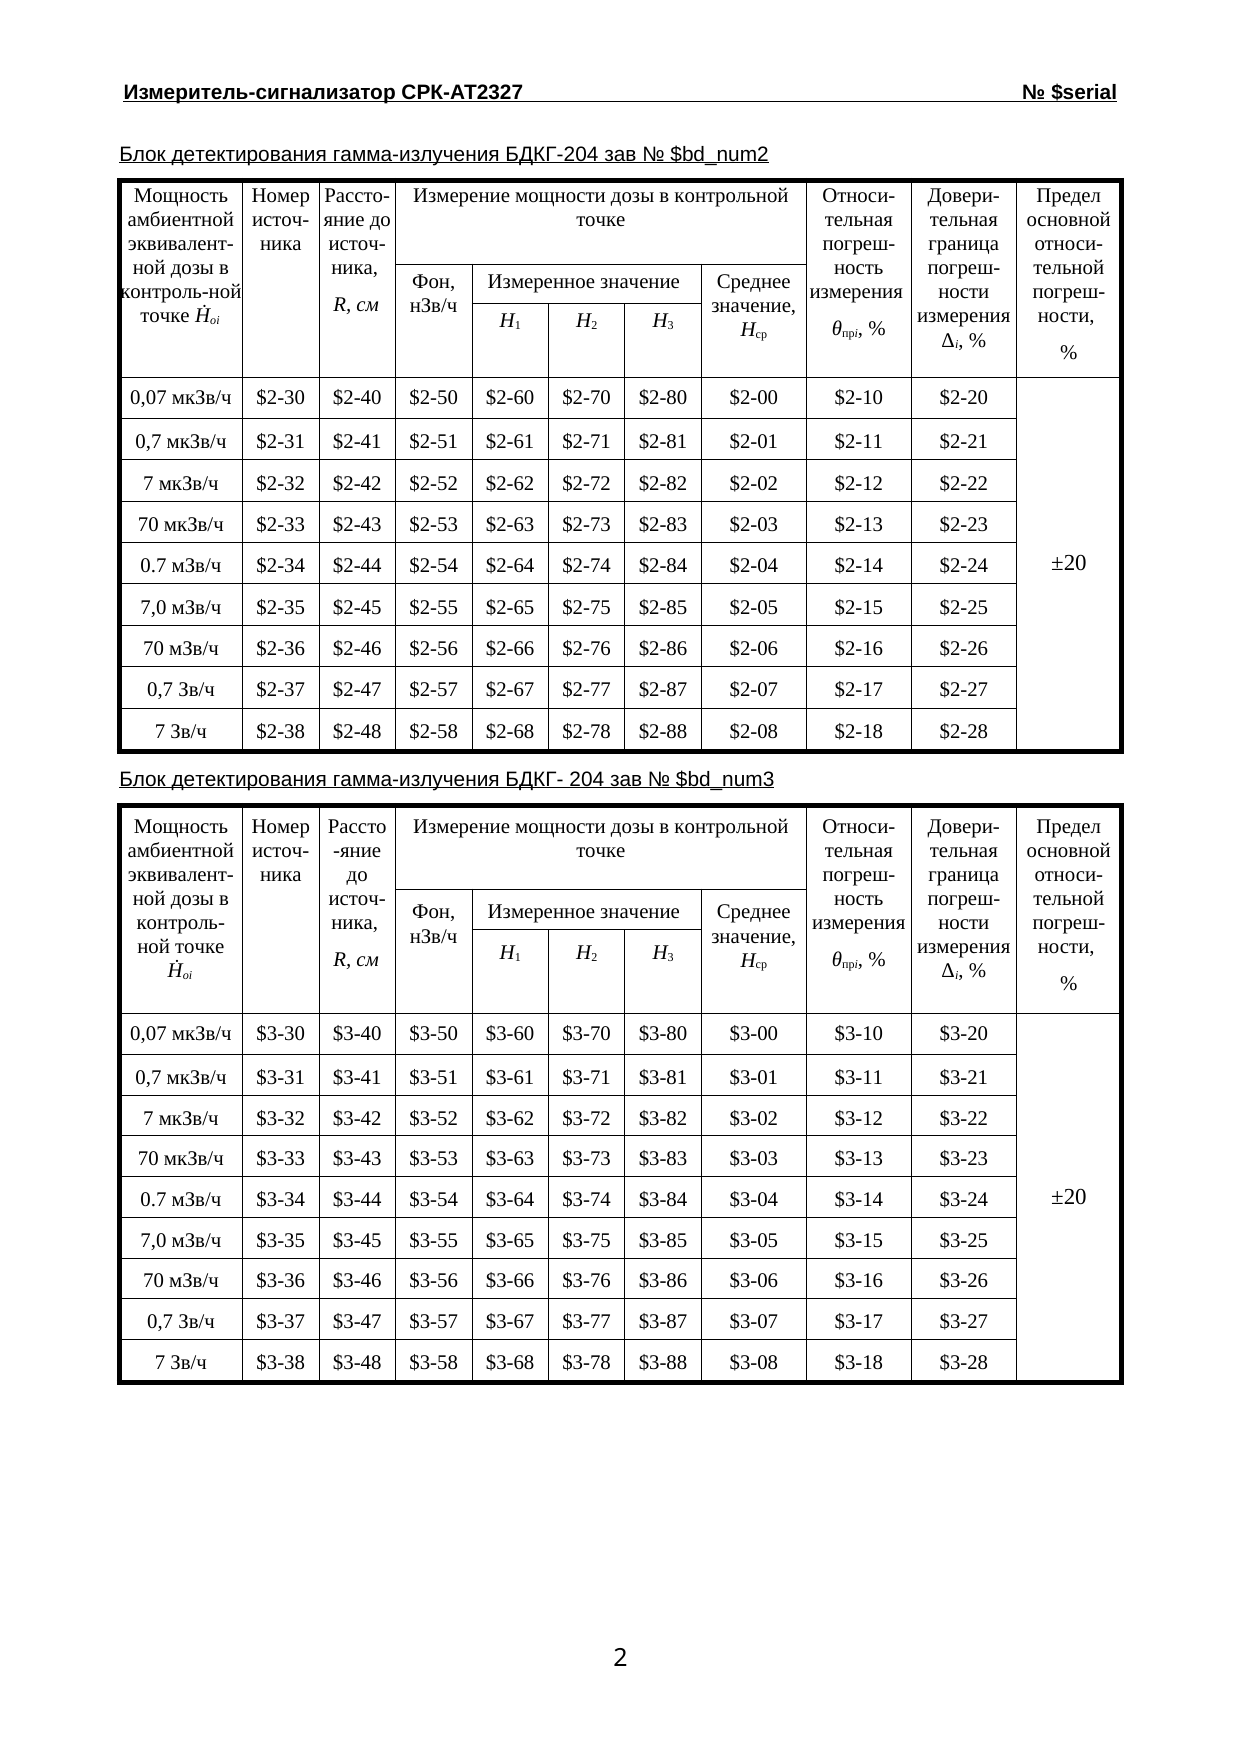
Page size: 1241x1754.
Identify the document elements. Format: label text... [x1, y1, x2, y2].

table_cell H3 [625, 930, 701, 1013]
table_cell $2-74 [549, 543, 624, 583]
table_cell $2-47 [320, 667, 395, 707]
table_cell $2-13 [807, 502, 911, 542]
table_cell $2-83 [625, 502, 701, 542]
table_cell $3-50 [396, 1014, 472, 1054]
table_cell $3-28 [912, 1340, 1016, 1379]
table_cell Мощность амбиентной эквивалент-ной дозы в контроль-ной точке Ḣoi [122, 808, 242, 1013]
table_cell $3-18 [807, 1340, 911, 1379]
table_cell Измерение мощности дозы в контрольной точке [396, 183, 806, 263]
table_cell $2-18 [807, 709, 911, 749]
table_cell $2-62 [473, 460, 548, 501]
table_cell $2-11 [807, 419, 911, 459]
table_cell $3-41 [320, 1055, 395, 1094]
table_cell $3-54 [396, 1177, 472, 1217]
table_cell $2-36 [243, 626, 319, 666]
table_cell $2-58 [396, 709, 472, 749]
table_cell $3-17 [807, 1299, 911, 1339]
table_cell $2-87 [625, 667, 701, 707]
table_cell $2-60 [473, 378, 548, 418]
table_cell $3-25 [912, 1218, 1016, 1257]
table_cell $3-83 [625, 1136, 701, 1176]
table_cell $3-47 [320, 1299, 395, 1339]
table_cell Рассто-яние до источ-ника, R, см [320, 808, 395, 1013]
table_cell $2-24 [912, 543, 1016, 583]
table_cell $2-68 [473, 709, 548, 749]
table_cell Среднее значение, Hср [702, 890, 806, 1013]
table_cell $3-42 [320, 1096, 395, 1135]
table_cell $2-66 [473, 626, 548, 666]
table_cell Предел основной относи-тельной погреш-ности, % [1017, 808, 1119, 1013]
table_cell $3-20 [912, 1014, 1016, 1054]
table_cell $3-85 [625, 1218, 701, 1257]
table_cell Рассто-яние до источ-ника, R, см [320, 183, 395, 377]
table_cell $2-23 [912, 502, 1016, 542]
table_cell $2-86 [625, 626, 701, 666]
table_cell Фон, нЗв/ч [396, 890, 472, 1013]
table_cell $3-01 [702, 1055, 806, 1094]
table_cell $2-43 [320, 502, 395, 542]
table_cell $2-31 [243, 419, 319, 459]
table_cell H2 [549, 304, 624, 377]
table_cell $3-27 [912, 1299, 1016, 1339]
table_cell $2-72 [549, 460, 624, 501]
table_cell $3-87 [625, 1299, 701, 1339]
table_cell $2-54 [396, 543, 472, 583]
table_cell $2-78 [549, 709, 624, 749]
table_cell $2-03 [702, 502, 806, 542]
table_cell 0.7 мЗв/ч [122, 1177, 242, 1217]
table_cell $3-57 [396, 1299, 472, 1339]
table_cell $3-84 [625, 1177, 701, 1217]
table_cell $2-46 [320, 626, 395, 666]
table_cell $2-85 [625, 584, 701, 625]
table_cell $3-62 [473, 1096, 548, 1135]
table_cell $2-27 [912, 667, 1016, 707]
table_cell Довери-тельная граница погреш-ности измерения Δi, % [912, 183, 1016, 377]
table_cell $2-75 [549, 584, 624, 625]
table_cell $3-31 [243, 1055, 319, 1094]
table_cell 70 мЗв/ч [122, 1259, 242, 1298]
table_cell $2-30 [243, 378, 319, 418]
table_cell $2-56 [396, 626, 472, 666]
table_cell $3-70 [549, 1014, 624, 1054]
table_cell 0,07 мкЗв/ч [122, 378, 242, 418]
table_cell $2-25 [912, 584, 1016, 625]
table_cell $3-02 [702, 1096, 806, 1135]
table_cell H1 [473, 304, 548, 377]
table_cell $2-20 [912, 378, 1016, 418]
table_cell $2-33 [243, 502, 319, 542]
table_cell $3-06 [702, 1259, 806, 1298]
table_cell 0,07 мкЗв/ч [122, 1014, 242, 1054]
table_cell $2-63 [473, 502, 548, 542]
table_cell $3-53 [396, 1136, 472, 1176]
table_cell Измеренное значение [473, 890, 701, 929]
table_cell $2-06 [702, 626, 806, 666]
table_cell 70 мкЗв/ч [122, 502, 242, 542]
table_cell $2-15 [807, 584, 911, 625]
table_cell $3-82 [625, 1096, 701, 1135]
table_cell $2-35 [243, 584, 319, 625]
table_cell $2-40 [320, 378, 395, 418]
table_cell $3-60 [473, 1014, 548, 1054]
table_cell $2-28 [912, 709, 1016, 749]
table_cell $2-88 [625, 709, 701, 749]
table_cell 0,7 мкЗв/ч [122, 419, 242, 459]
table_cell $2-08 [702, 709, 806, 749]
table_cell $2-81 [625, 419, 701, 459]
table_cell 7,0 мЗв/ч [122, 584, 242, 625]
table_cell $3-71 [549, 1055, 624, 1094]
table_cell $2-53 [396, 502, 472, 542]
table_cell $3-37 [243, 1299, 319, 1339]
table_cell $3-51 [396, 1055, 472, 1094]
table_cell $2-64 [473, 543, 548, 583]
table_cell $3-65 [473, 1218, 548, 1257]
table_cell $3-26 [912, 1259, 1016, 1298]
table_cell $2-52 [396, 460, 472, 501]
table_cell Относи-тельная погреш-ность измерения θпрi, % [807, 183, 911, 377]
table_cell Номер источ-ника [243, 808, 319, 1013]
table_cell $3-30 [243, 1014, 319, 1054]
table_cell $3-11 [807, 1055, 911, 1094]
table_cell $3-13 [807, 1136, 911, 1176]
table_cell $3-05 [702, 1218, 806, 1257]
table_header Блок детектирования гамма-излучения БДКГ- 204 зав № $bd_num3 [119, 754, 1121, 803]
table_cell $2-07 [702, 667, 806, 707]
table_cell $3-34 [243, 1177, 319, 1217]
table_cell $2-37 [243, 667, 319, 707]
table_cell $3-22 [912, 1096, 1016, 1135]
table_cell $2-02 [702, 460, 806, 501]
table_cell $2-05 [702, 584, 806, 625]
table_cell $2-55 [396, 584, 472, 625]
table_cell H1 [473, 930, 548, 1013]
table_cell $2-38 [243, 709, 319, 749]
table_cell $2-22 [912, 460, 1016, 501]
table_cell $3-77 [549, 1299, 624, 1339]
table_cell $2-77 [549, 667, 624, 707]
table_cell $3-44 [320, 1177, 395, 1217]
table_cell Относи-тельная погреш-ность измерения θпрi, % [807, 808, 911, 1013]
table_cell $2-51 [396, 419, 472, 459]
table_cell $2-17 [807, 667, 911, 707]
table_cell $2-00 [702, 378, 806, 418]
table_cell $3-15 [807, 1218, 911, 1257]
table_cell $2-42 [320, 460, 395, 501]
table_cell H2 [549, 930, 624, 1013]
table_cell 7 мкЗв/ч [122, 460, 242, 501]
table_cell $2-34 [243, 543, 319, 583]
table_cell $3-74 [549, 1177, 624, 1217]
table_cell $3-58 [396, 1340, 472, 1379]
table_cell $2-26 [912, 626, 1016, 666]
table_cell 70 мкЗв/ч [122, 1136, 242, 1176]
table_cell $2-73 [549, 502, 624, 542]
table_cell Довери-тельная граница погреш-ности измерения Δi, % [912, 808, 1016, 1013]
table_cell $3-14 [807, 1177, 911, 1217]
table_cell Среднее значение, Hср [702, 265, 806, 377]
table_cell $3-40 [320, 1014, 395, 1054]
table_cell 70 мЗв/ч [122, 626, 242, 666]
table_cell 0,7 Зв/ч [122, 667, 242, 707]
table_cell $3-33 [243, 1136, 319, 1176]
table_cell $2-76 [549, 626, 624, 666]
table_cell Измерение мощности дозы в контрольной точке [396, 808, 806, 888]
table_cell $3-55 [396, 1218, 472, 1257]
table_cell $3-68 [473, 1340, 548, 1379]
table_cell $3-80 [625, 1014, 701, 1054]
table_cell $2-61 [473, 419, 548, 459]
table_cell $3-88 [625, 1340, 701, 1379]
table_cell $2-71 [549, 419, 624, 459]
table_cell 0.7 мЗв/ч [122, 543, 242, 583]
table_cell $2-04 [702, 543, 806, 583]
table_cell Предел основной относи-тельной погреш-ности, % [1017, 183, 1119, 377]
table_cell $3-23 [912, 1136, 1016, 1176]
table_cell $3-08 [702, 1340, 806, 1379]
table_cell $3-46 [320, 1259, 395, 1298]
table_cell $2-01 [702, 419, 806, 459]
table_cell $3-48 [320, 1340, 395, 1379]
table_cell $3-78 [549, 1340, 624, 1379]
table_cell $3-52 [396, 1096, 472, 1135]
table_cell $2-10 [807, 378, 911, 418]
table_cell $3-73 [549, 1136, 624, 1176]
table_cell 7 Зв/ч [122, 709, 242, 749]
table_cell Мощность амбиентной эквивалент-ной дозы в контроль-ной точке Ḣoi [122, 183, 242, 377]
table_cell $2-57 [396, 667, 472, 707]
table_cell ±20 [1017, 1014, 1119, 1379]
table_header Блок детектирования гамма-излучения БДКГ-204 зав № $bd_num2 [119, 129, 1121, 178]
table_cell $3-38 [243, 1340, 319, 1379]
table_cell $2-82 [625, 460, 701, 501]
table_cell $3-56 [396, 1259, 472, 1298]
table_cell ±20 [1017, 378, 1119, 749]
table_cell $3-64 [473, 1177, 548, 1217]
table_cell $3-72 [549, 1096, 624, 1135]
table_cell $2-21 [912, 419, 1016, 459]
table_cell $3-81 [625, 1055, 701, 1094]
table_cell $3-35 [243, 1218, 319, 1257]
table_cell $2-14 [807, 543, 911, 583]
table_cell $3-66 [473, 1259, 548, 1298]
table_cell $3-21 [912, 1055, 1016, 1094]
table_cell $2-84 [625, 543, 701, 583]
table_cell $2-50 [396, 378, 472, 418]
table_cell 0,7 мкЗв/ч [122, 1055, 242, 1094]
table_cell $2-48 [320, 709, 395, 749]
table_cell $2-41 [320, 419, 395, 459]
table_cell $3-36 [243, 1259, 319, 1298]
table_cell H3 [625, 304, 701, 377]
table_cell $3-00 [702, 1014, 806, 1054]
table_cell $3-04 [702, 1177, 806, 1217]
table_cell $3-67 [473, 1299, 548, 1339]
table_cell $2-67 [473, 667, 548, 707]
table_cell 7 мкЗв/ч [122, 1096, 242, 1135]
table_cell $3-76 [549, 1259, 624, 1298]
table_cell $3-10 [807, 1014, 911, 1054]
table_cell 7,0 мЗв/ч [122, 1218, 242, 1257]
table_cell $3-07 [702, 1299, 806, 1339]
table_cell $2-80 [625, 378, 701, 418]
table_cell $3-75 [549, 1218, 624, 1257]
table_cell $3-63 [473, 1136, 548, 1176]
table_cell $3-03 [702, 1136, 806, 1176]
table_cell Номер источ-ника [243, 183, 319, 377]
table_cell $3-32 [243, 1096, 319, 1135]
table_cell $3-45 [320, 1218, 395, 1257]
table_cell $2-65 [473, 584, 548, 625]
table_cell $2-44 [320, 543, 395, 583]
table_cell $3-16 [807, 1259, 911, 1298]
table_cell $3-86 [625, 1259, 701, 1298]
table_cell $3-24 [912, 1177, 1016, 1217]
table_cell $3-43 [320, 1136, 395, 1176]
table_cell $2-12 [807, 460, 911, 501]
table_cell $2-70 [549, 378, 624, 418]
table_cell $2-45 [320, 584, 395, 625]
table_cell Измеренное значение [473, 265, 701, 303]
table_cell 7 Зв/ч [122, 1340, 242, 1379]
table_cell $3-12 [807, 1096, 911, 1135]
table_cell $3-61 [473, 1055, 548, 1094]
table_cell Фон, нЗв/ч [396, 265, 472, 377]
table_cell $2-32 [243, 460, 319, 501]
table_cell 0,7 Зв/ч [122, 1299, 242, 1339]
table_cell $2-16 [807, 626, 911, 666]
